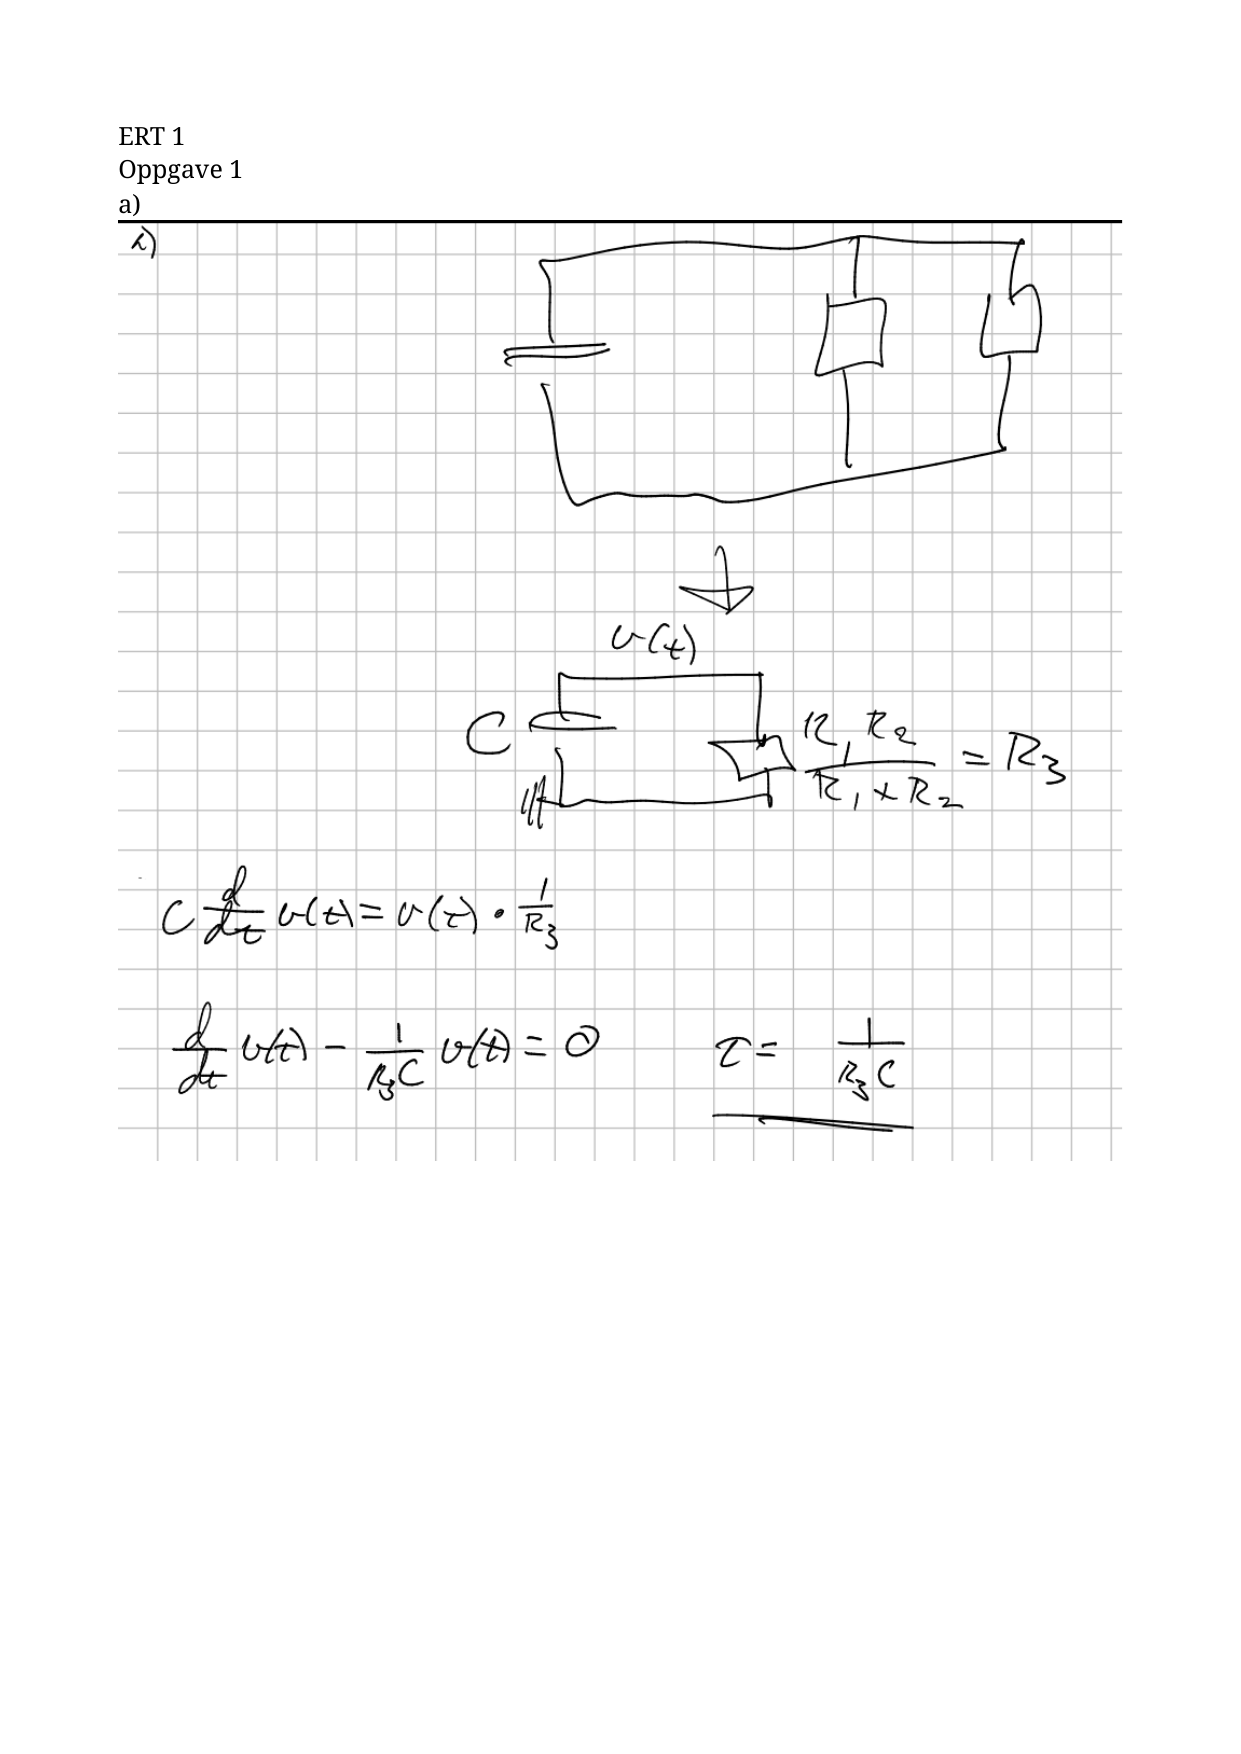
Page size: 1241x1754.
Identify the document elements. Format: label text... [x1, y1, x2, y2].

text ERT 1 [118, 118, 1122, 152]
text Oppgave 1 [118, 152, 1122, 186]
picture [118, 220, 1123, 1161]
text a) [118, 186, 1122, 220]
